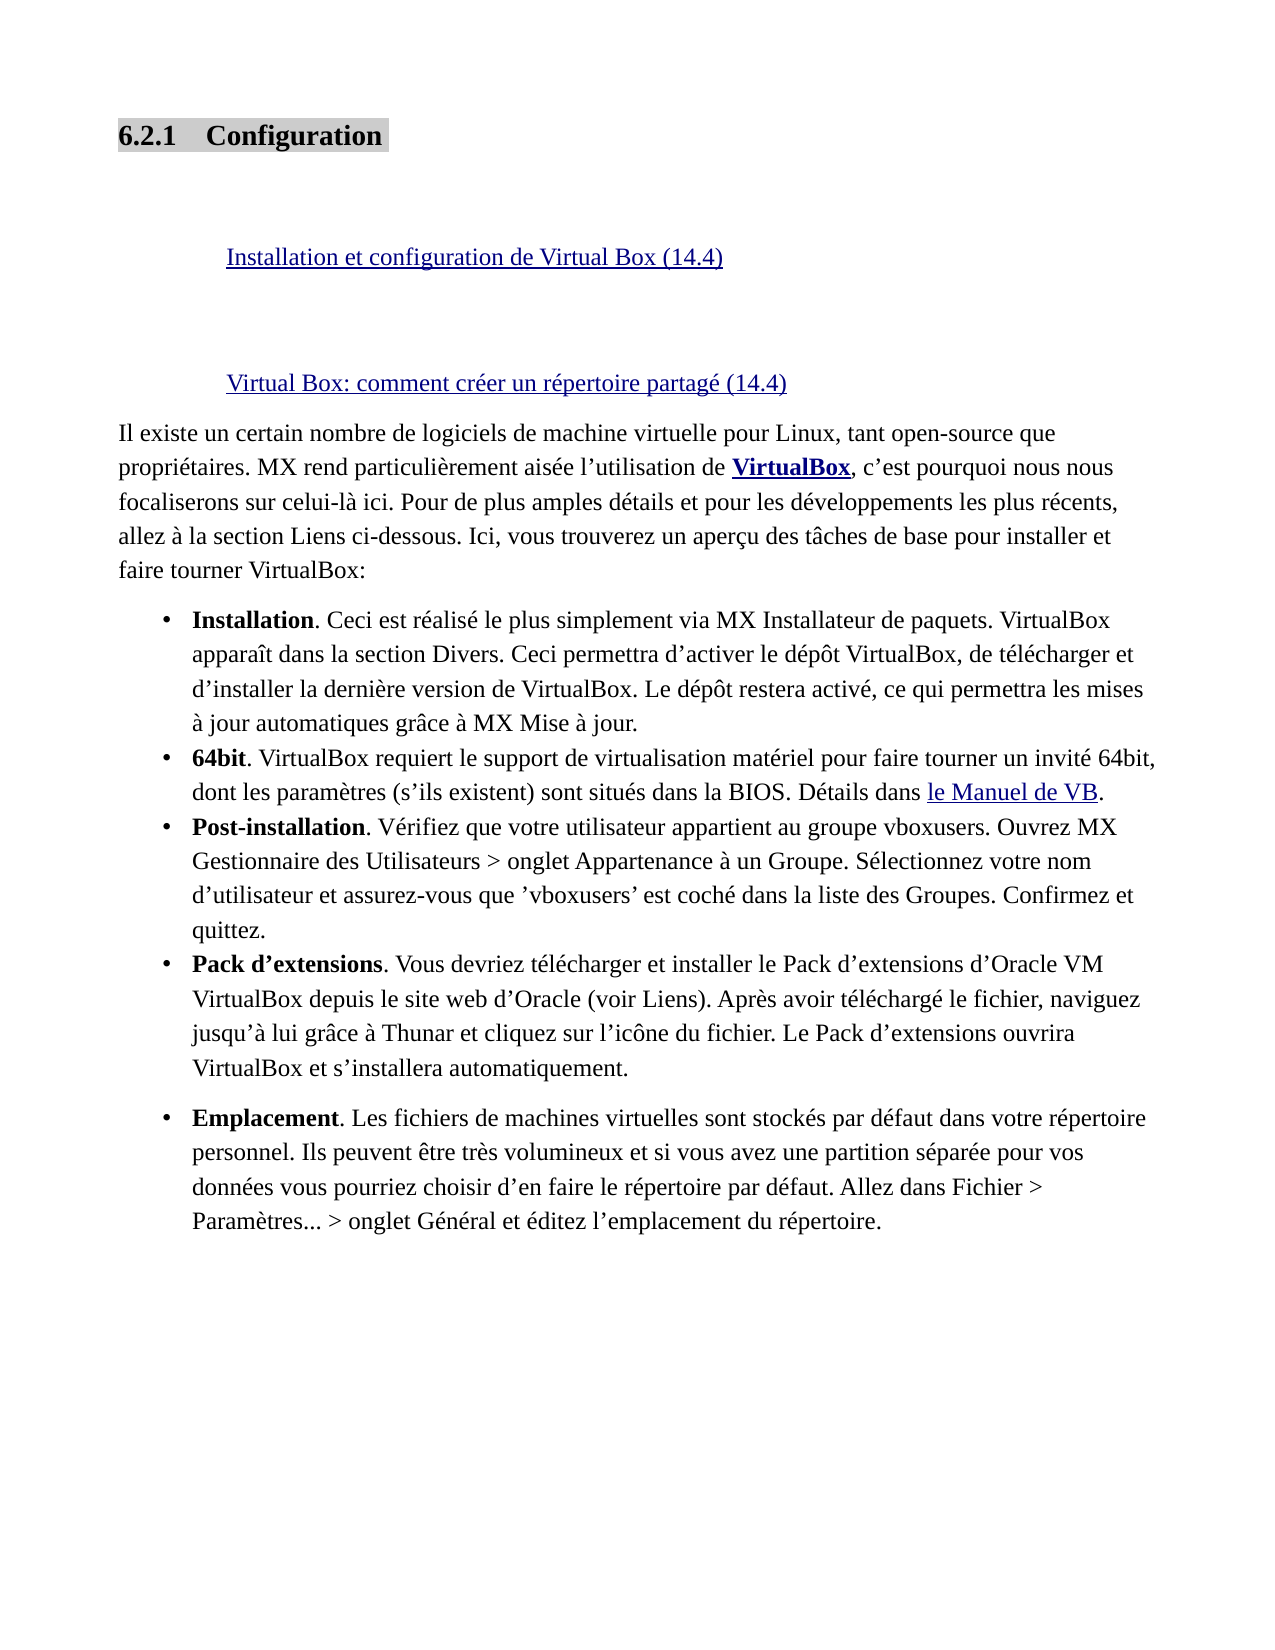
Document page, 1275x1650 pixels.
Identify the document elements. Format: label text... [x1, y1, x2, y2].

list Post-installation. Vérifiez que votre utilisateur appartient au groupe vboxusers. Ouvrez MX Gestionnaire des Utilisateurs > onglet Appartenance à un Groupe. Sélectionnez votre nom d’utilisateur et assurez-vous que ’vboxusers’ est coché dans la liste des Groupes. Confirmez et quittez. [162, 812, 1157, 944]
list Emplacement. Les fichiers de machines virtuelles sont stockés par défaut dans votre répertoire personnel. Ils peuvent être très volumineux et si vous avez une partition séparée pour vos données vous pourriez choisir d’en faire le répertoire par défaut. Allez dans Fichier > Paramètres... > onglet Général et éditez l’emplacement du répertoire. [162, 1103, 1157, 1235]
list 64bit. VirtualBox requiert le support de virtualisation matériel pour faire tourner un invité 64bit, dont les paramètres (s’ils existent) sont situés dans la BIOS. Détails dans le Manuel de VB. [162, 743, 1157, 806]
text Installation et configuration de Virtual Box (14.4) [118, 183, 1157, 271]
subtitle 6.2.1 Configuration [389, 118, 1157, 152]
text Virtual Box: comment créer un répertoire partagé (14.4) [118, 308, 1157, 396]
list Pack d’extensions. Vous devriez télécharger et installer le Pack d’extensions d’Oracle VM VirtualBox depuis le site web d’Oracle (voir Liens). Après avoir téléchargé le fichier, naviguez jusqu’à lui grâce à Thunar et cliquez sur l’icône du fichier. Le Pack d’extensions ouvrira VirtualBox et s’installera automatiquement. [162, 949, 1157, 1082]
text Il existe un certain nombre de logiciels de machine virtuelle pour Linux, tant open-source que propriétaires. MX rend particulièrement aisée l’utilisation de VirtualBox, c’est pourquoi nous nous focaliserons sur celui-là ici. Pour de plus amples détails et pour les développements les plus récents, allez à la section Liens ci-dessous. Ici, vous trouverez un aperçu des tâches de base pour installer et faire tourner VirtualBox: [118, 418, 1157, 584]
list Installation. Ceci est réalisé le plus simplement via MX Installateur de paquets. VirtualBox apparaît dans la section Divers. Ceci permettra d’activer le dépôt VirtualBox, de télécharger et d’installer la dernière version de VirtualBox. Le dépôt restera activé, ce qui permettra les mises à jour automatiques grâce à MX Mise à jour. [162, 605, 1157, 737]
